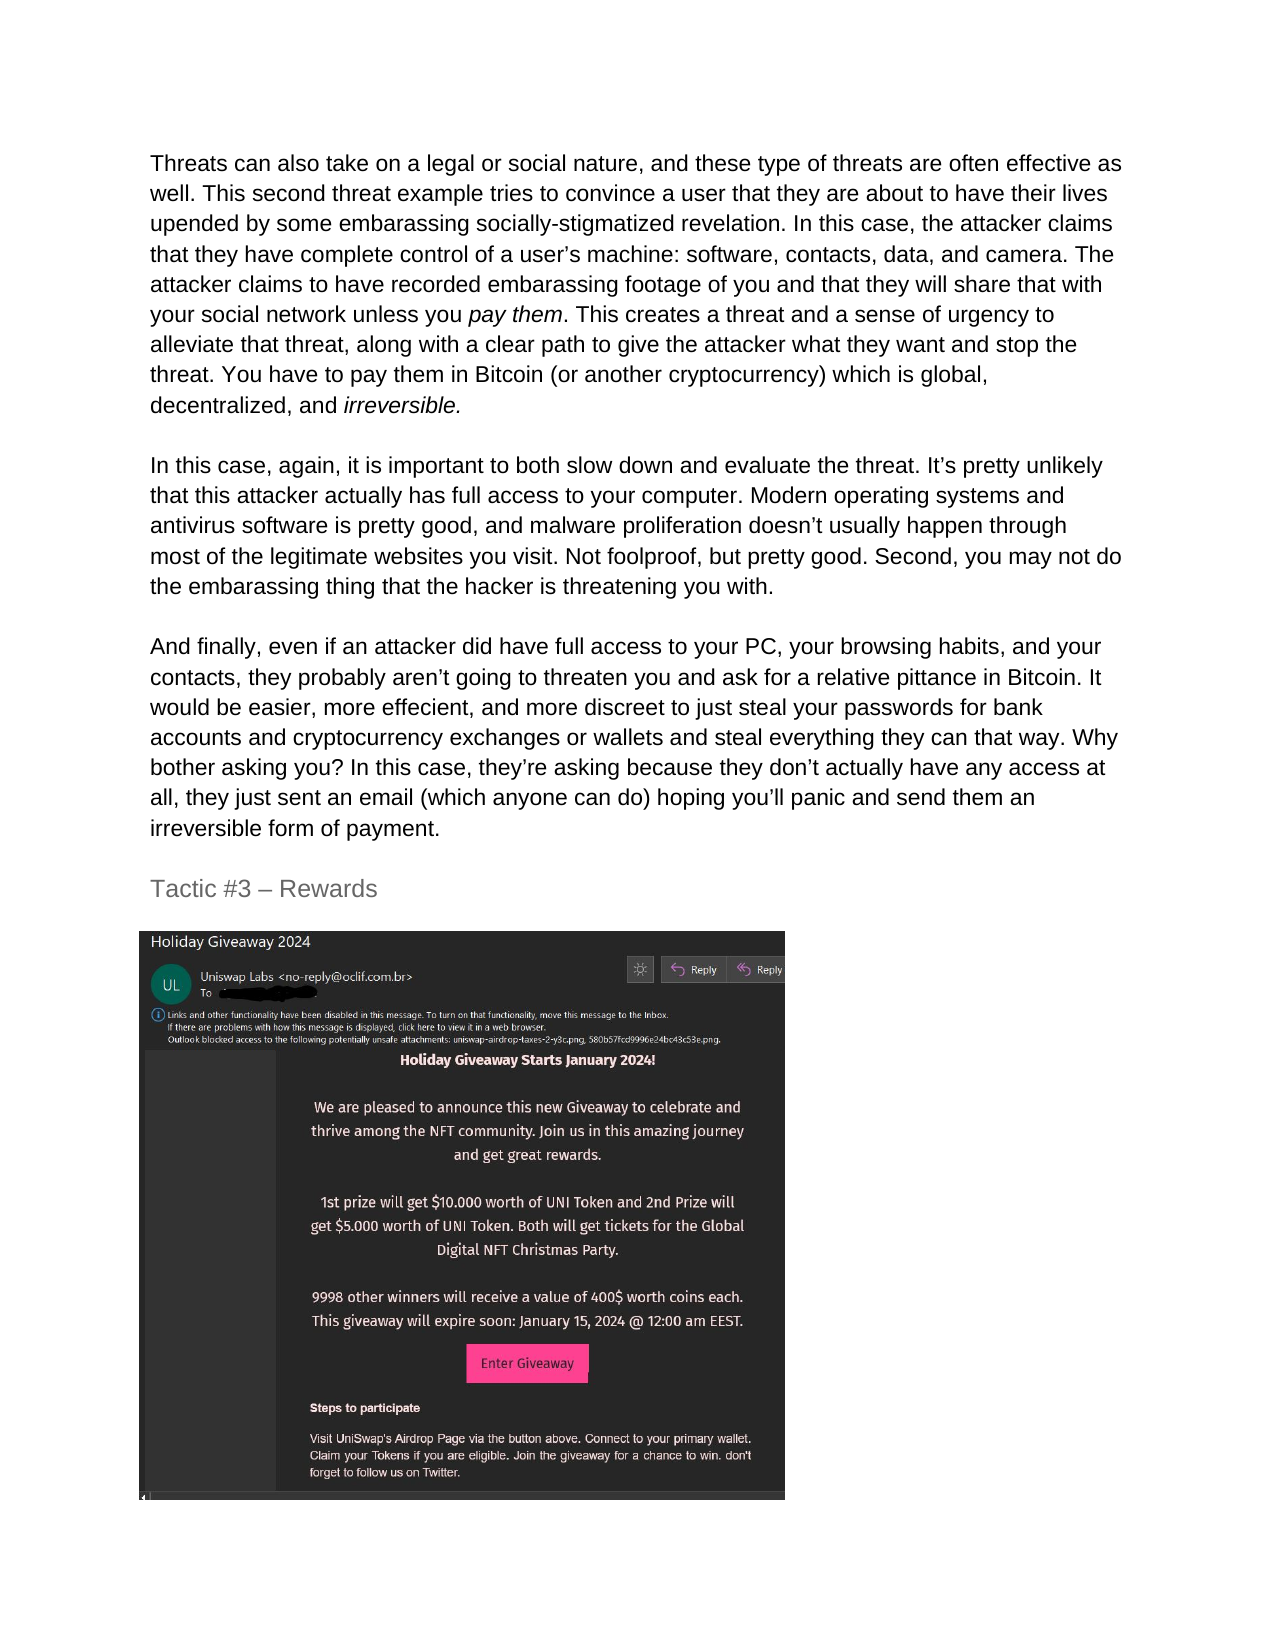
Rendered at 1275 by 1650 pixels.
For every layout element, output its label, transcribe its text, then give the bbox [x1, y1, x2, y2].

text And finally, even if an attacker did have full access to your PC, your browsing habits, and your contacts, they probably aren’t going to threaten you and ask for a relative pittance in Bitcoin. It would be easier, more effecient, and more discreet to just steal your passwords for bank accounts and cryptocurrency exchanges or wallets and steal everything they can that way. Why bother asking you? In this case, they’re asking because they don’t actually have any access at all, they just sent an email (which anyone can do) hoping you’ll panic and send them an irreversible form of payment. [150, 633, 1125, 841]
picture [139, 931, 785, 1500]
text Threats can also take on a legal or social nature, and these type of threats are often effective as well. This second threat example tries to convince a user that they are about to have their lives upended by some embarassing socially-stigmatized revelation. In this case, the attacker claims that they have complete control of a user’s machine: software, contacts, data, and camera. The attacker claims to have recorded embarassing footage of you and that they will share that with your social network unless you pay them. This creates a threat and a sense of urgency to alleviate that threat, along with a clear path to give the attacker what they want and stop the threat. You have to pay them in Bitcoin (or another cryptocurrency) which is global, decentralized, and irreversible. [150, 150, 1125, 418]
text In this case, again, it is important to both slow down and evaluate the threat. It’s pretty unlikely that this attacker actually has full access to your computer. Modern operating systems and antivirus software is pretty good, and malware proliferation doesn’t usually happen through most of the legitimate websites you visit. Not foolproof, but pretty good. Second, you may not do the embarassing thing that the hacker is threatening you with. [150, 452, 1125, 599]
subtitle Tactic #3 – Rewards [150, 874, 1125, 903]
